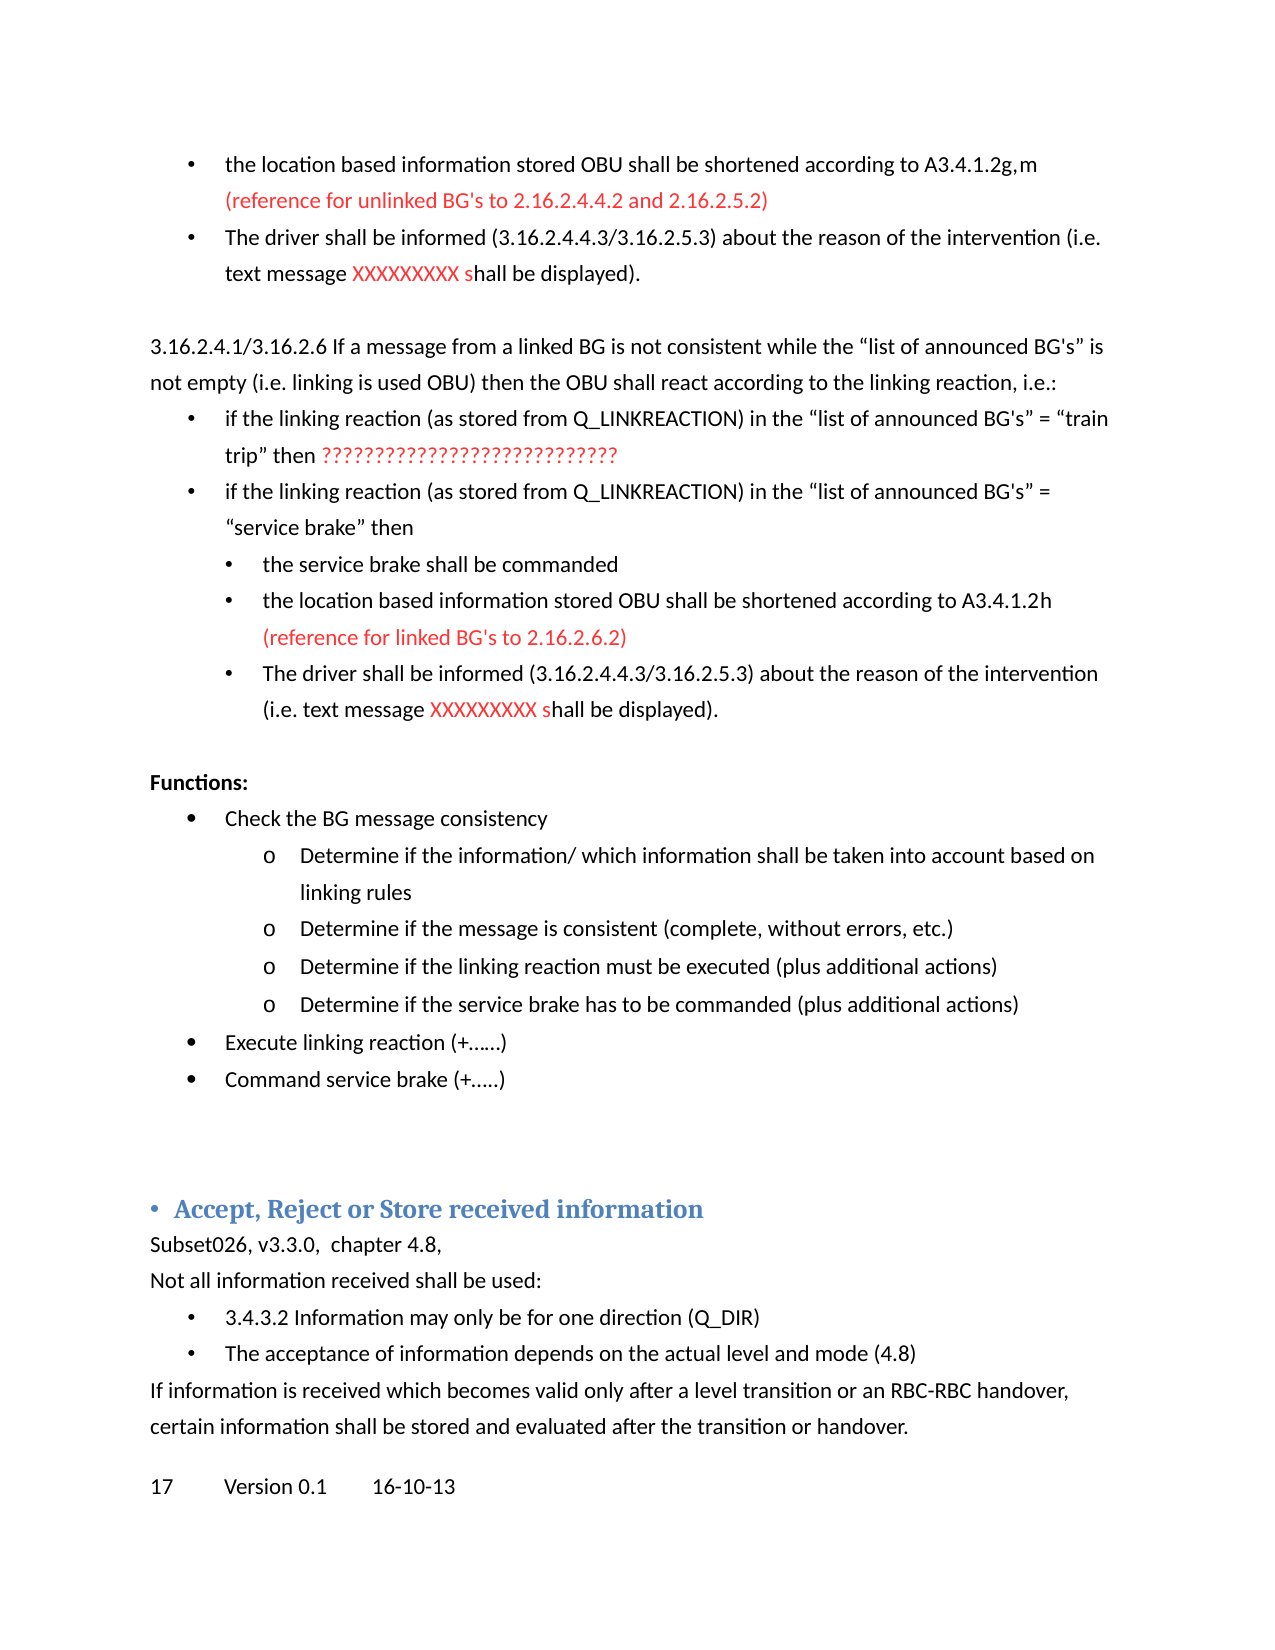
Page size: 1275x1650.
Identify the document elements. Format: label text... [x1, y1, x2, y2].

list 3.4.3.2 Information may only be for one direction (Q_DIR) [187, 1303, 1125, 1331]
text Subset026, v3.3.0, chapter 4.8, [150, 1230, 1125, 1258]
list the location based information stored OBU shall be shortened according to A3.4.1.2h (reference for linked BG's to 2.16.2.6.2) [225, 586, 1125, 651]
subtitle Accept, Reject or Store received information [150, 1194, 1125, 1226]
list if the linking reaction (as stored from Q_LINKREACTION) in the “list of announced BG's” = “service brake” then [187, 477, 1125, 542]
list Determine if the linking reaction must be executed (plus additional actions) [262, 952, 1125, 982]
list if the linking reaction (as stored from Q_LINKREACTION) in the “list of announced BG's” = “train trip” then ???????????????????????????? [187, 404, 1125, 469]
text Functions: [150, 768, 1125, 796]
list Execute linking reaction (+……) [187, 1028, 1125, 1056]
list Command service brake (+…..) [187, 1065, 1125, 1093]
list the service brake shall be commanded [225, 550, 1125, 578]
text If information is received which becomes valid only after a level transition or an RBC-RBC handover, certain information shall be stored and evaluated after the transition or handover. [150, 1376, 1125, 1440]
list The driver shall be informed (3.16.2.4.4.3/3.16.2.5.3) about the reason of the intervention (i.e. text message XXXXXXXXX shall be displayed). [225, 659, 1125, 723]
list the location based information stored OBU shall be shortened according to A3.4.1.2g,m (reference for unlinked BG's to 2.16.2.4.4.2 and 2.16.2.5.2) [187, 150, 1125, 214]
list Determine if the service brake has to be commanded (plus additional actions) [262, 990, 1125, 1019]
text 3.16.2.4.1/3.16.2.6 If a message from a linked BG is not consistent while the “list of announced BG's” is not empty (i.e. linking is used OBU) then the OBU shall react according to the linking reaction, i.e.: [150, 332, 1125, 396]
list Determine if the message is consistent (complete, without errors, etc.) [262, 914, 1125, 944]
list The acceptance of information depends on the actual level and mode (4.8) [187, 1339, 1125, 1367]
list The driver shall be informed (3.16.2.4.4.3/3.16.2.5.3) about the reason of the intervention (i.e. text message XXXXXXXXX shall be displayed). [187, 223, 1125, 287]
text Not all information received shall be used: [150, 1267, 1125, 1295]
list Check the BG message consistency [187, 804, 1125, 832]
list Determine if the information/ which information shall be taken into account based on linking rules [262, 841, 1125, 906]
